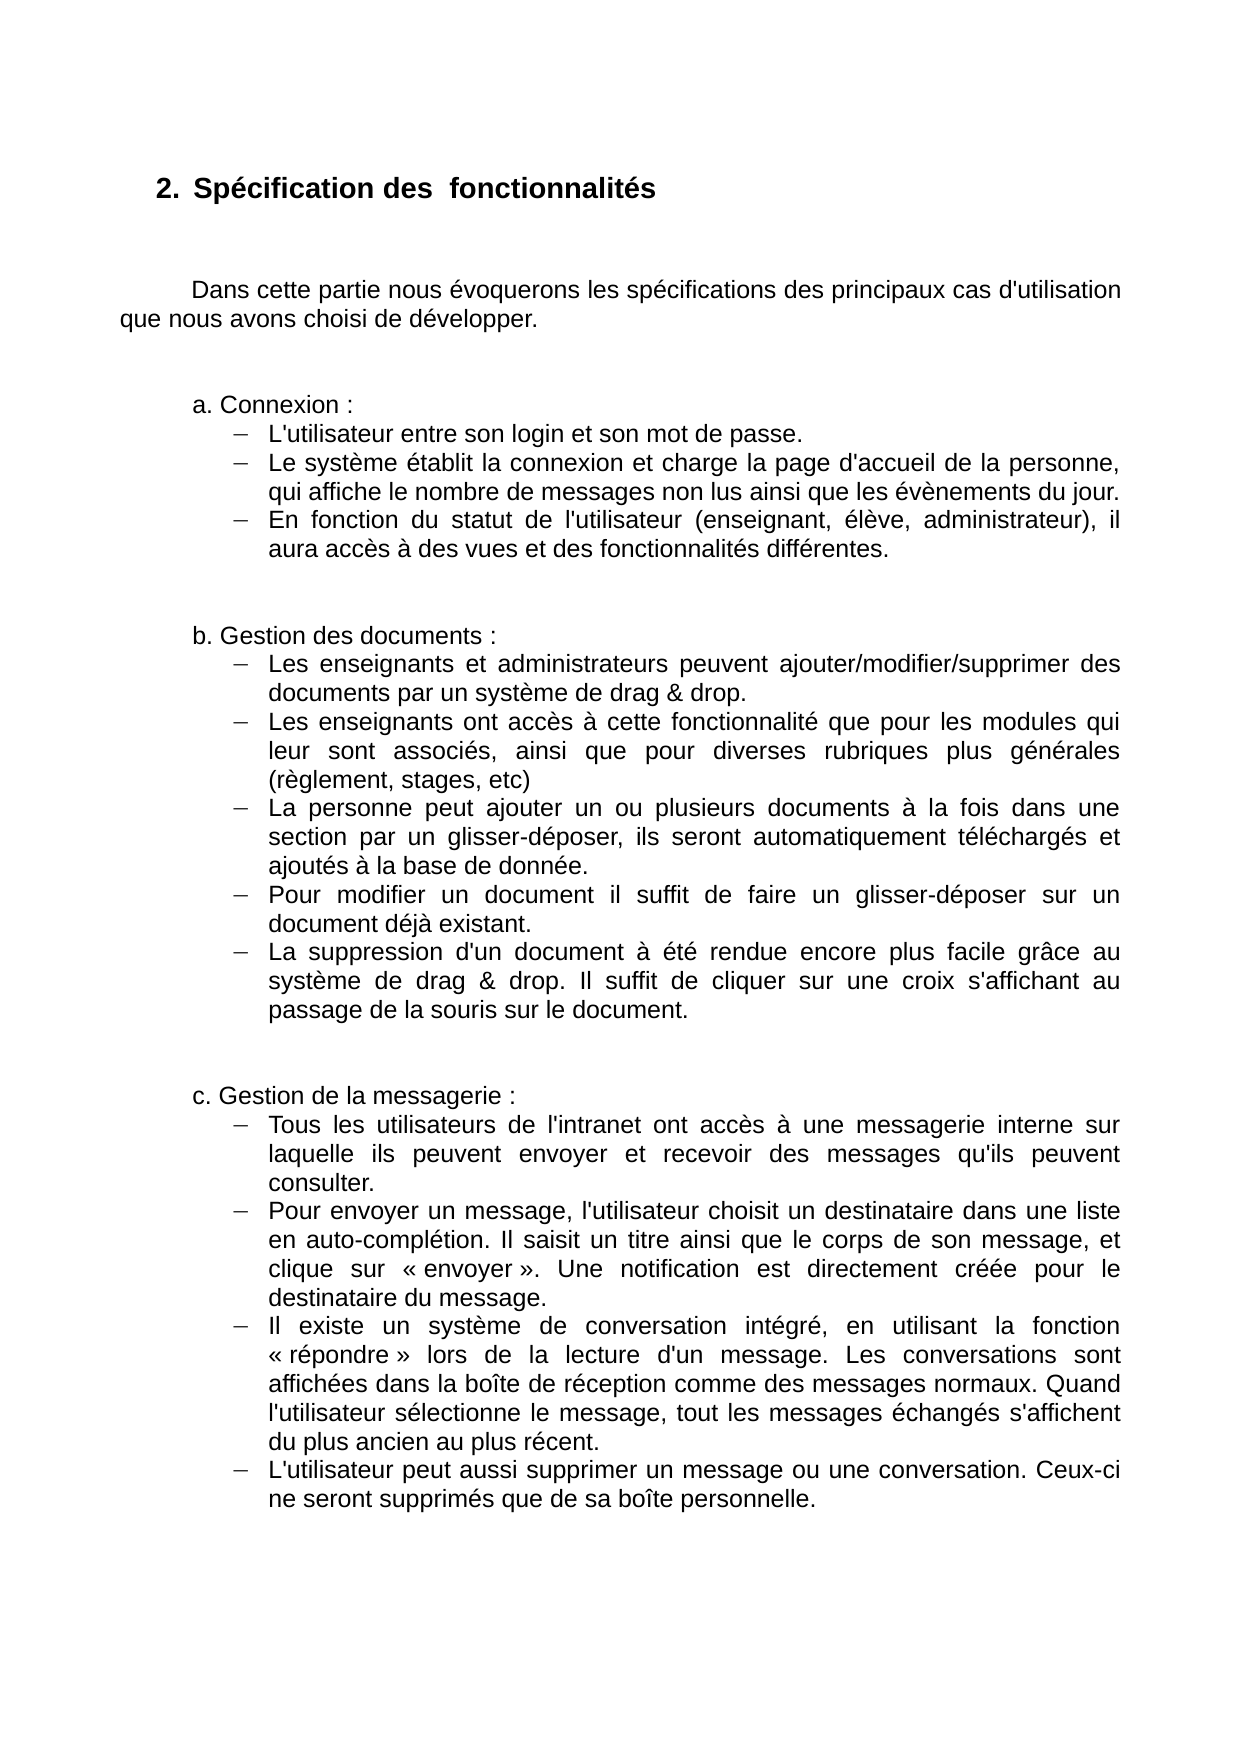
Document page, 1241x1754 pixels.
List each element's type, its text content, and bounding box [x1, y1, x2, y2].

list Pour modifier un document il suffit de faire un glisser-déposer sur un document déjà existant. [231, 880, 1122, 937]
text Dans cette partie nous évoquerons les spécifications des principaux cas d'utilisation que nous avons choisi de développer. [119, 275, 1122, 333]
list Le système établit la connexion et charge la page d'accueil de la personne, qui affiche le nombre de messages non lus ainsi que les évènements du jour. [231, 448, 1122, 506]
list L'utilisateur peut aussi supprimer un message ou une conversation. Ceux-ci ne seront supprimés que de sa boîte personnelle. [231, 1455, 1122, 1513]
text a. Connexion : [118, 390, 1122, 419]
list Tous les utilisateurs de l'intranet ont accès à une messagerie interne sur laquelle ils peuvent envoyer et recevoir des messages qu'ils peuvent consulter. [231, 1110, 1122, 1196]
text b. Gestion des documents : [118, 621, 1122, 649]
list Les enseignants ont accès à cette fonctionnalité que pour les modules qui leur sont associés, ainsi que pour diverses rubriques plus générales (règlement, stages, etc) [231, 707, 1122, 793]
subtitle Spécification des fonctionnalités [156, 171, 1122, 204]
list L'utilisateur entre son login et son mot de passe. [231, 419, 1122, 448]
list En fonction du statut de l'utilisateur (enseignant, élève, administrateur), il aura accès à des vues et des fonctionnalités différentes. [231, 506, 1122, 563]
list La personne peut ajouter un ou plusieurs documents à la fois dans une section par un glisser-déposer, ils seront automatiquement téléchargés et ajoutés à la base de donnée. [231, 793, 1122, 880]
list Pour envoyer un message, l'utilisateur choisit un destinataire dans une liste en auto-complétion. Il saisit un titre ainsi que le corps de son message, et clique sur « envoyer ». Une notification est directement créée pour le destinataire du message. [231, 1196, 1122, 1311]
list Les enseignants et administrateurs peuvent ajouter/modifier/supprimer des documents par un système de drag & drop. [231, 649, 1122, 707]
list Il existe un système de conversation intégré, en utilisant la fonction « répondre » lors de la lecture d'un message. Les conversations sont affichées dans la boîte de réception comme des messages normaux. Quand l'utilisateur sélectionne le message, tout les messages échangés s'affichent du plus ancien au plus récent. [231, 1311, 1122, 1455]
list La suppression d'un document à été rendue encore plus facile grâce au système de drag & drop. Il suffit de cliquer sur une croix s'affichant au passage de la souris sur le document. [231, 937, 1122, 1024]
text c. Gestion de la messagerie : [118, 1081, 1122, 1110]
